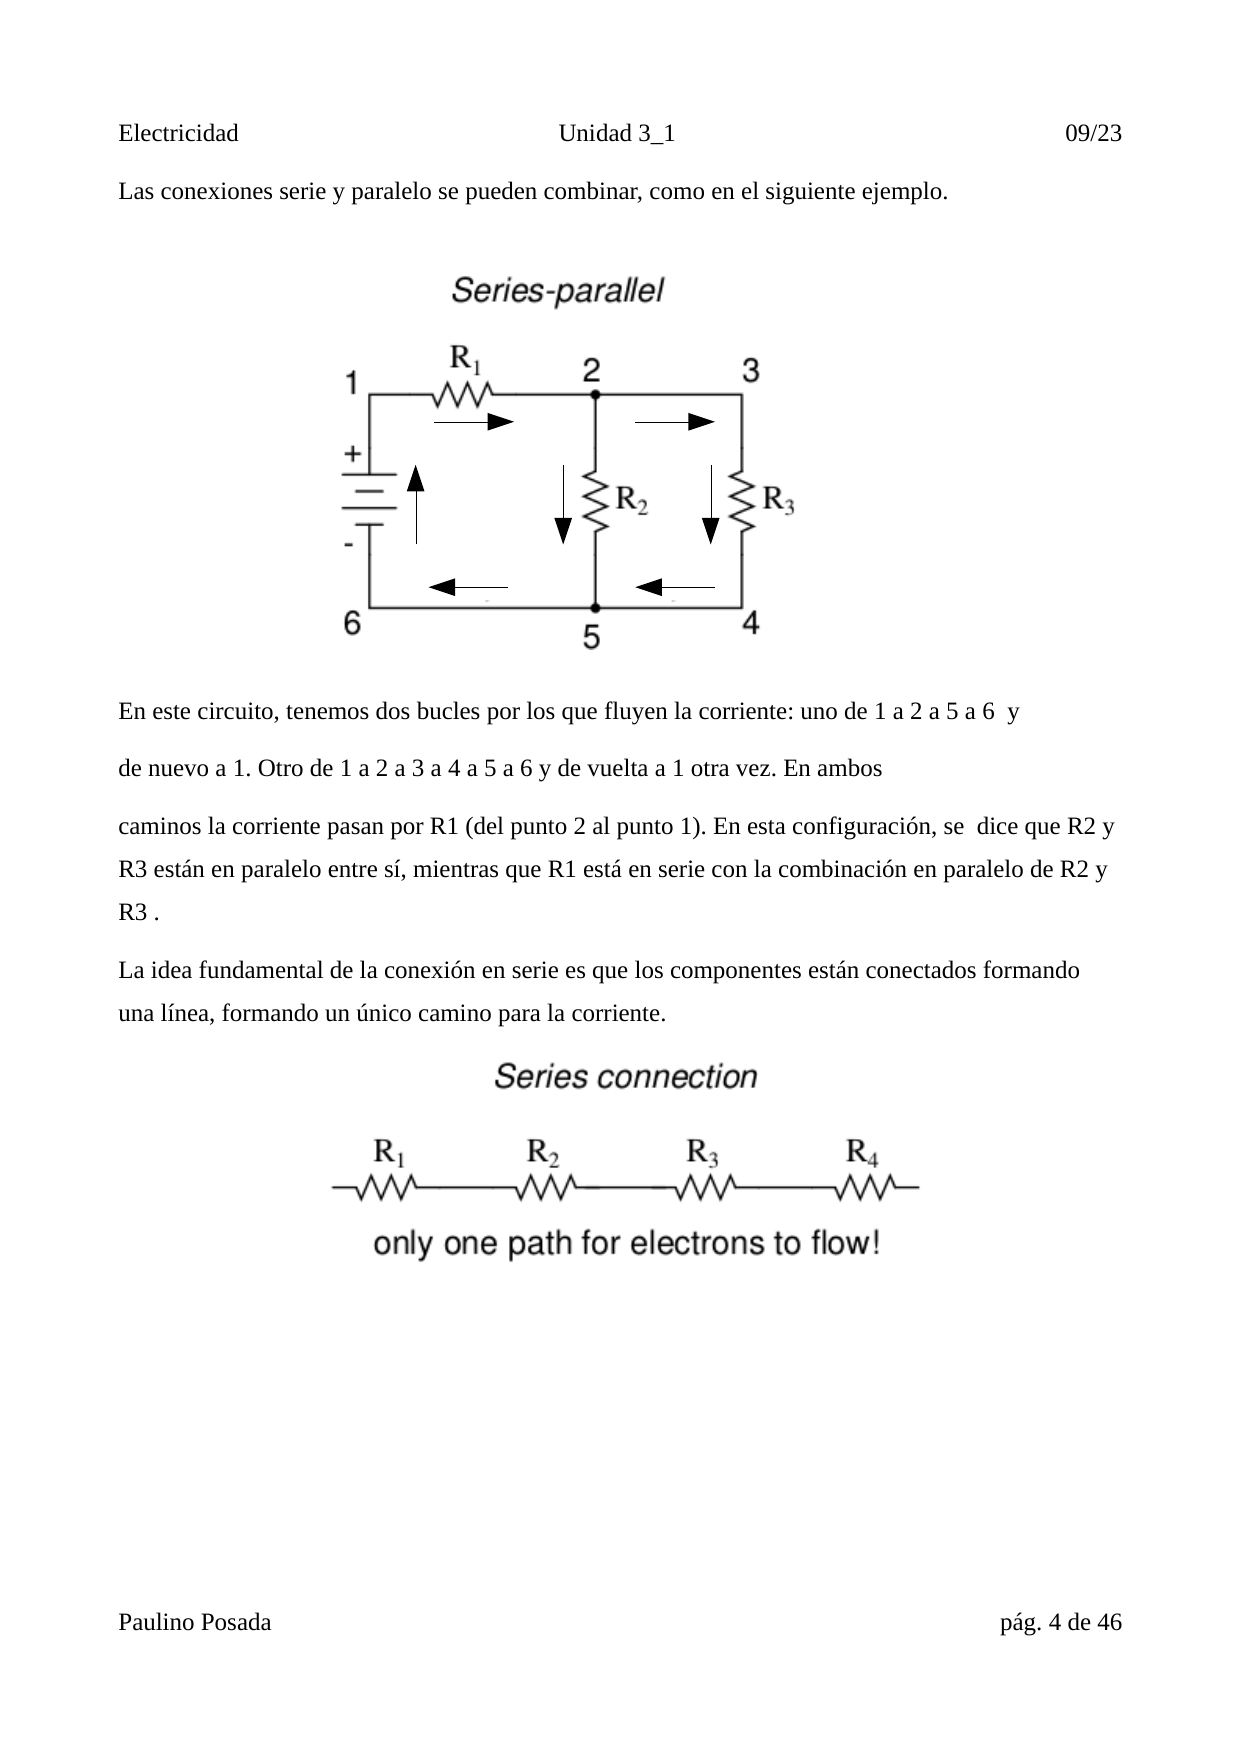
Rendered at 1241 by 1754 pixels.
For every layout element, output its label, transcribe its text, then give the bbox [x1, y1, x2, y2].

text La idea fundamental de la conexión en serie es que los componentes están conectados formando una línea, formando un único camino para la corriente. [118, 955, 1122, 1027]
text caminos la corriente pasan por R1 (del punto 2 al punto 1). En esta configuración, se dice que R2 y R3 están en paralelo entre sí, mientras que R1 está en serie con la combinación en paralelo de R2 y R3 . [118, 811, 1122, 926]
text En este circuito, tenemos dos bucles por los que fluyen la corriente: uno de 1 a 2 a 5 a 6 y [118, 696, 1122, 724]
picture [295, 261, 808, 650]
text de nuevo a 1. Otro de 1 a 2 a 3 a 4 a 5 a 6 y de vuelta a 1 otra vez. En ambos [118, 753, 1122, 782]
text Las conexiones serie y paralelo se pueden combinar, como en el siguiente ejemplo. [118, 176, 1122, 205]
picture [311, 1056, 929, 1284]
